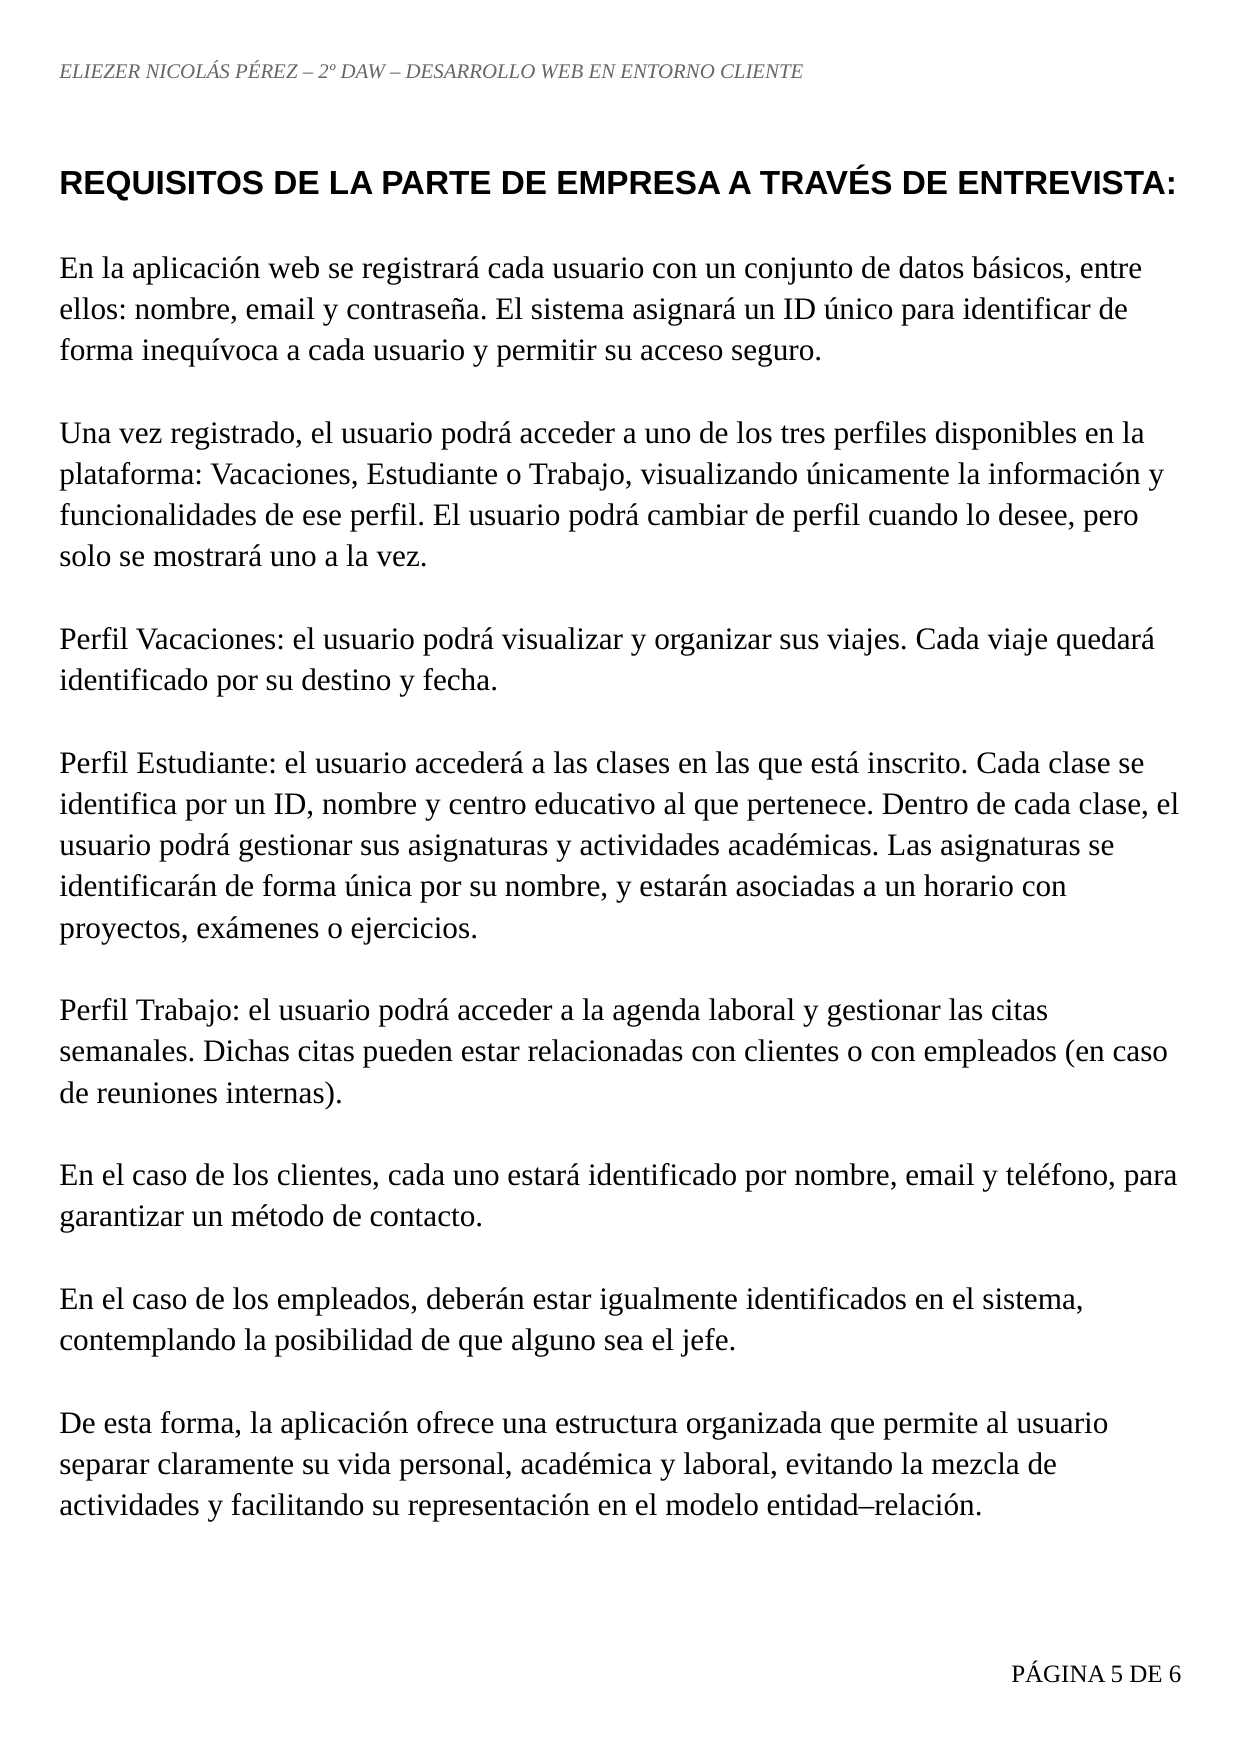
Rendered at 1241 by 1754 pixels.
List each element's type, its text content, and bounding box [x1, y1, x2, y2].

text En la aplicación web se registrará cada usuario con un conjunto de datos básicos, entre ellos: nombre, email y contraseña. El sistema asignará un ID único para identificar de forma inequívoca a cada usuario y permitir su acceso seguro. Una vez registrado, el usuario podrá acceder a uno de los tres perfiles disponibles en la plataforma: Vacaciones, Estudiante o Trabajo, visualizando únicamente la información y funcionalidades de ese perfil. El usuario podrá cambiar de perfil cuando lo desee, pero solo se mostrará uno a la vez. Perfil Vacaciones: el usuario podrá visualizar y organizar sus viajes. Cada viaje quedará identificado por su destino y fecha. Perfil Estudiante: el usuario accederá a las clases en las que está inscrito. Cada clase se identifica por un ID, nombre y centro educativo al que pertenece. Dentro de cada clase, el usuario podrá gestionar sus asignaturas y actividades académicas. Las asignaturas se identificarán de forma única por su nombre, y estarán asociadas a un horario con proyectos, exámenes o ejercicios. Perfil Trabajo: el usuario podrá acceder a la agenda laboral y gestionar las citas semanales. Dichas citas pueden estar relacionadas con clientes o con empleados (en caso de reuniones internas). En el caso de los clientes, cada uno estará identificado por nombre, email y teléfono, para garantizar un método de contacto. En el caso de los empleados, deberán estar igualmente identificados en el sistema, contemplando la posibilidad de que alguno sea el jefe. De esta forma, la aplicación ofrece una estructura organizada que permite al usuario separar claramente su vida personal, académica y laboral, evitando la mezcla de actividades y facilitando su representación en el modelo entidad–relación. [59, 249, 1181, 1522]
subtitle REQUISITOS DE LA PARTE DE EMPRESA A TRAVÉS DE ENTREVISTA: [59, 163, 1181, 201]
